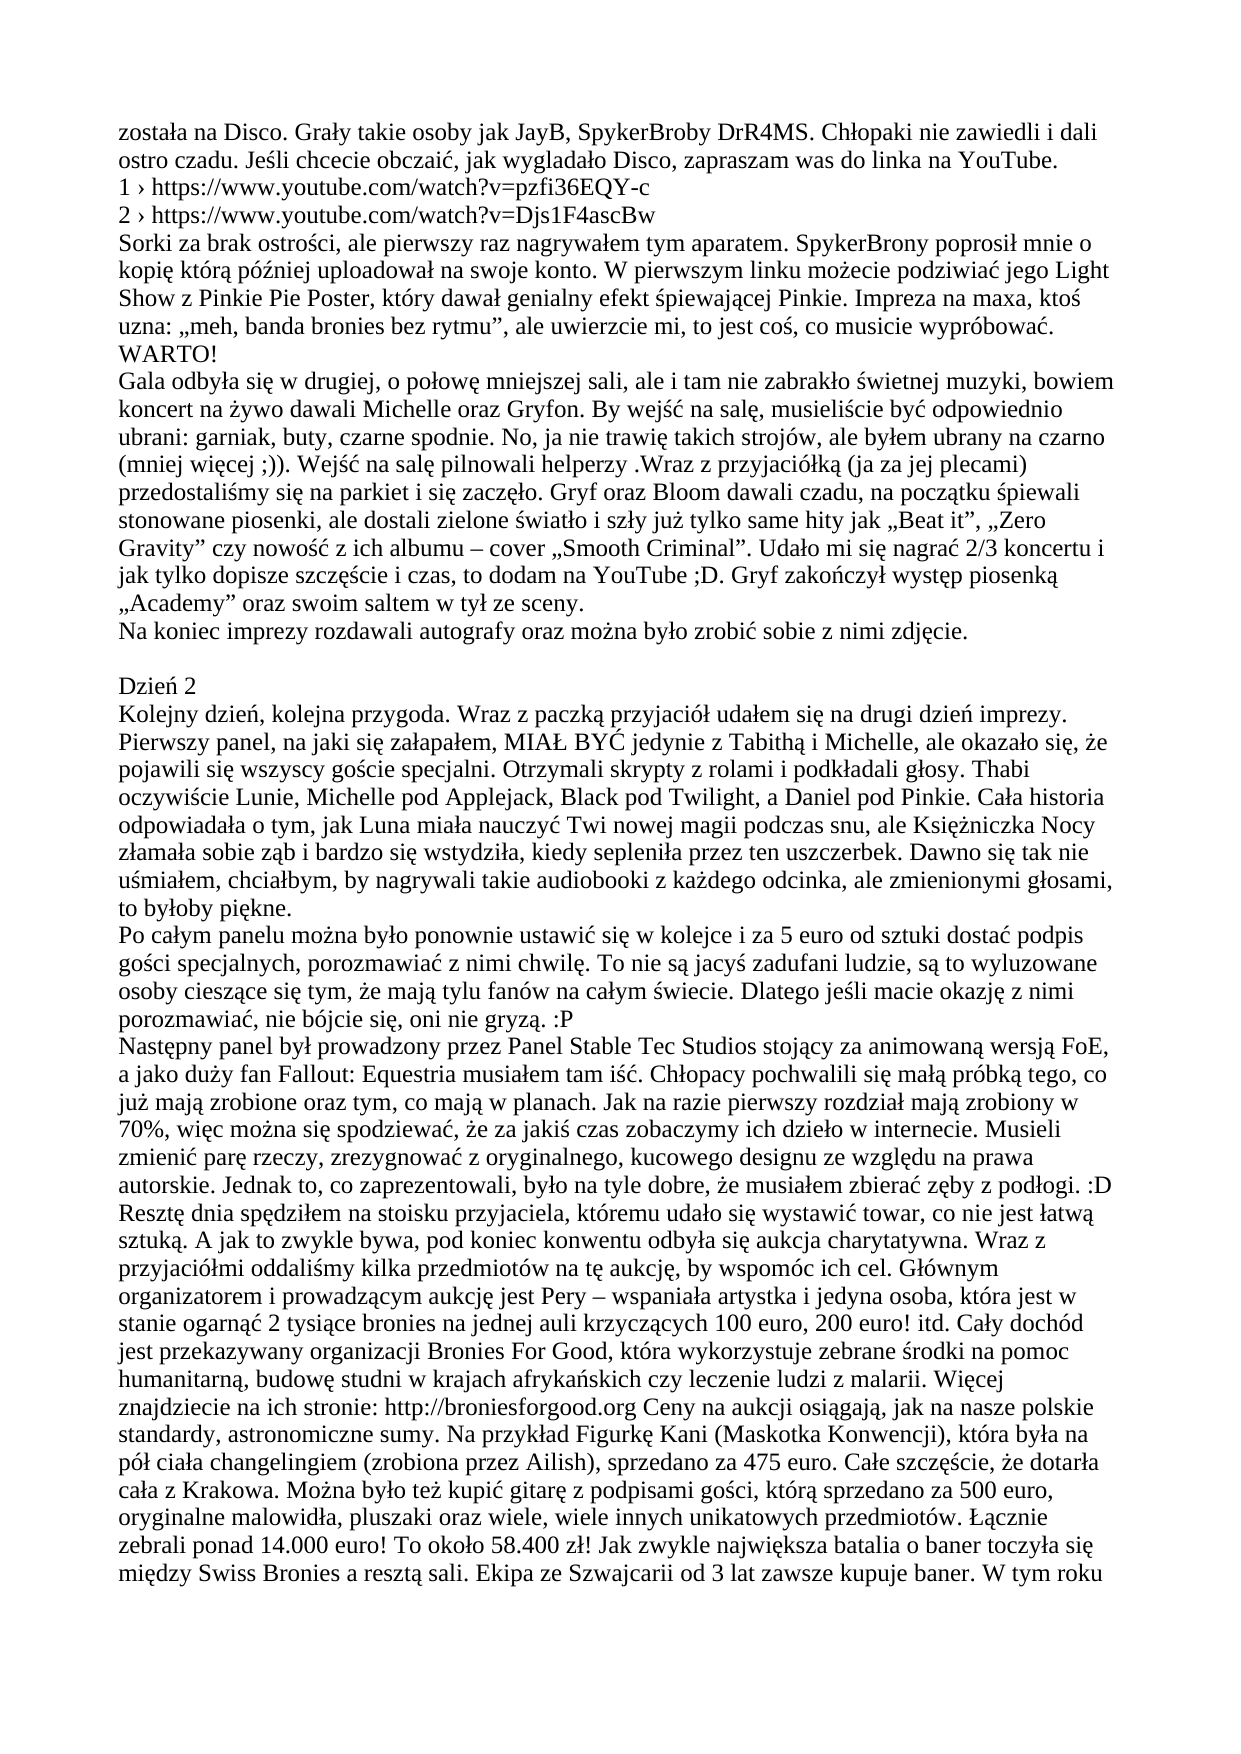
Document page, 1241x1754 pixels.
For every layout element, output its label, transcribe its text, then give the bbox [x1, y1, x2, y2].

text 2 › https://www.youtube.com/watch?v=Djs1F4ascBw [118, 201, 1122, 229]
text 1 › https://www.youtube.com/watch?v=pzfi36EQY-c [118, 173, 1122, 201]
text Gala odbyła się w drugiej, o połowę mniejszej sali, ale i tam nie zabrakło świetnej muzyki, bowiem koncert na żywo dawali Michelle oraz Gryfon. By wejść na salę, musieliście być odpowiednio ubrani: garniak, buty, czarne spodnie. No, ja nie trawię takich strojów, ale byłem ubrany na czarno (mniej więcej ;)). Wejść na salę pilnowali helperzy .Wraz z przyjaciółką (ja za jej plecami) przedostaliśmy się na parkiet i się zaczęło. Gryf oraz Bloom dawali czadu, na początku śpiewali stonowane piosenki, ale dostali zielone światło i szły już tylko same hity jak „Beat it”, „Zero Gravity” czy nowość z ich albumu – cover „Smooth Criminal”. Udało mi się nagrać 2/3 koncertu i jak tylko dopisze szczęście i czas, to dodam na YouTube ;D. Gryf zakończył występ piosenką „Academy” oraz swoim saltem w tył ze sceny. [118, 367, 1122, 617]
text Dzień 2 [118, 672, 1122, 700]
text Pierwszy panel, na jaki się załapałem, MIAŁ BYĆ jedynie z Tabithą i Michelle, ale okazało się, że pojawili się wszyscy goście specjalni. Otrzymali skrypty z rolami i podkładali głosy. Thabi oczywiście Lunie, Michelle pod Applejack, Black pod Twilight, a Daniel pod Pinkie. Cała historia odpowiadała o tym, jak Luna miała nauczyć Twi nowej magii podczas snu, ale Księżniczka Nocy złamała sobie ząb i bardzo się wstydziła, kiedy sepleniła przez ten uszczerbek. Dawno się tak nie uśmiałem, chciałbym, by nagrywali takie audiobooki z każdego odcinka, ale zmienionymi głosami, to byłoby piękne. [118, 728, 1122, 922]
text Sorki za brak ostrości, ale pierwszy raz nagrywałem tym aparatem. SpykerBrony poprosił mnie o kopię którą później uploadował na swoje konto. W pierwszym linku możecie podziwiać jego Light Show z Pinkie Pie Poster, który dawał genialny efekt śpiewającej Pinkie. Impreza na maxa, ktoś uzna: „meh, banda bronies bez rytmu”, ale uwierzcie mi, to jest coś, co musicie wypróbować. WARTO! [118, 229, 1122, 367]
text Na koniec imprezy rozdawali autografy oraz można było zrobić sobie z nimi zdjęcie. [118, 617, 1122, 644]
text została na Disco. Grały takie osoby jak JayB, SpykerBroby DrR4MS. Chłopaki nie zawiedli i dali ostro czadu. Jeśli chcecie obczaić, jak wygladało Disco, zapraszam was do linka na YouTube. [118, 118, 1122, 173]
text Kolejny dzień, kolejna przygoda. Wraz z paczką przyjaciół udałem się na drugi dzień imprezy. [118, 700, 1122, 728]
text Resztę dnia spędziłem na stoisku przyjaciela, któremu udało się wystawić towar, co nie jest łatwą sztuką. A jak to zwykle bywa, pod koniec konwentu odbyła się aukcja charytatywna. Wraz z przyjaciółmi oddaliśmy kilka przedmiotów na tę aukcję, by wspomóc ich cel. Głównym organizatorem i prowadzącym aukcję jest Pery – wspaniała artystka i jedyna osoba, która jest w stanie ogarnąć 2 tysiące bronies na jednej auli krzyczących 100 euro, 200 euro! itd. Cały dochód jest przekazywany organizacji Bronies For Good, która wykorzystuje zebrane środki na pomoc humanitarną, budowę studni w krajach afrykańskich czy leczenie ludzi z malarii. Więcej znajdziecie na ich stronie: http://broniesforgood.org Ceny na aukcji osiągają, jak na nasze polskie standardy, astronomiczne sumy. Na przykład Figurkę Kani (Maskotka Konwencji), która była na pół ciała changelingiem (zrobiona przez Ailish), sprzedano za 475 euro. Całe szczęście, że dotarła cała z Krakowa. Można było też kupić gitarę z podpisami gości, którą sprzedano za 500 euro, oryginalne malowidła, pluszaki oraz wiele, wiele innych unikatowych przedmiotów. Łącznie zebrali ponad 14.000 euro! To około 58.400 zł! Jak zwykle największa batalia o baner toczyła się między Swiss Bronies a resztą sali. Ekipa ze Szwajcarii od 3 lat zawsze kupuje baner. W tym roku [118, 1199, 1122, 1587]
text Po całym panelu można było ponownie ustawić się w kolejce i za 5 euro od sztuki dostać podpis gości specjalnych, porozmawiać z nimi chwilę. To nie są jacyś zadufani ludzie, są to wyluzowane osoby cieszące się tym, że mają tylu fanów na całym świecie. Dlatego jeśli macie okazję z nimi porozmawiać, nie bójcie się, oni nie gryzą. :P [118, 922, 1122, 1032]
text Następny panel był prowadzony przez Panel Stable Tec Studios stojący za animowaną wersją FoE, a jako duży fan Fallout: Equestria musiałem tam iść. Chłopacy pochwalili się małą próbką tego, co już mają zrobione oraz tym, co mają w planach. Jak na razie pierwszy rozdział mają zrobiony w 70%, więc można się spodziewać, że za jakiś czas zobaczymy ich dzieło w internecie. Musieli zmienić parę rzeczy, zrezygnować z oryginalnego, kucowego designu ze względu na prawa autorskie. Jednak to, co zaprezentowali, było na tyle dobre, że musiałem zbierać zęby z podłogi. :D [118, 1032, 1122, 1199]
